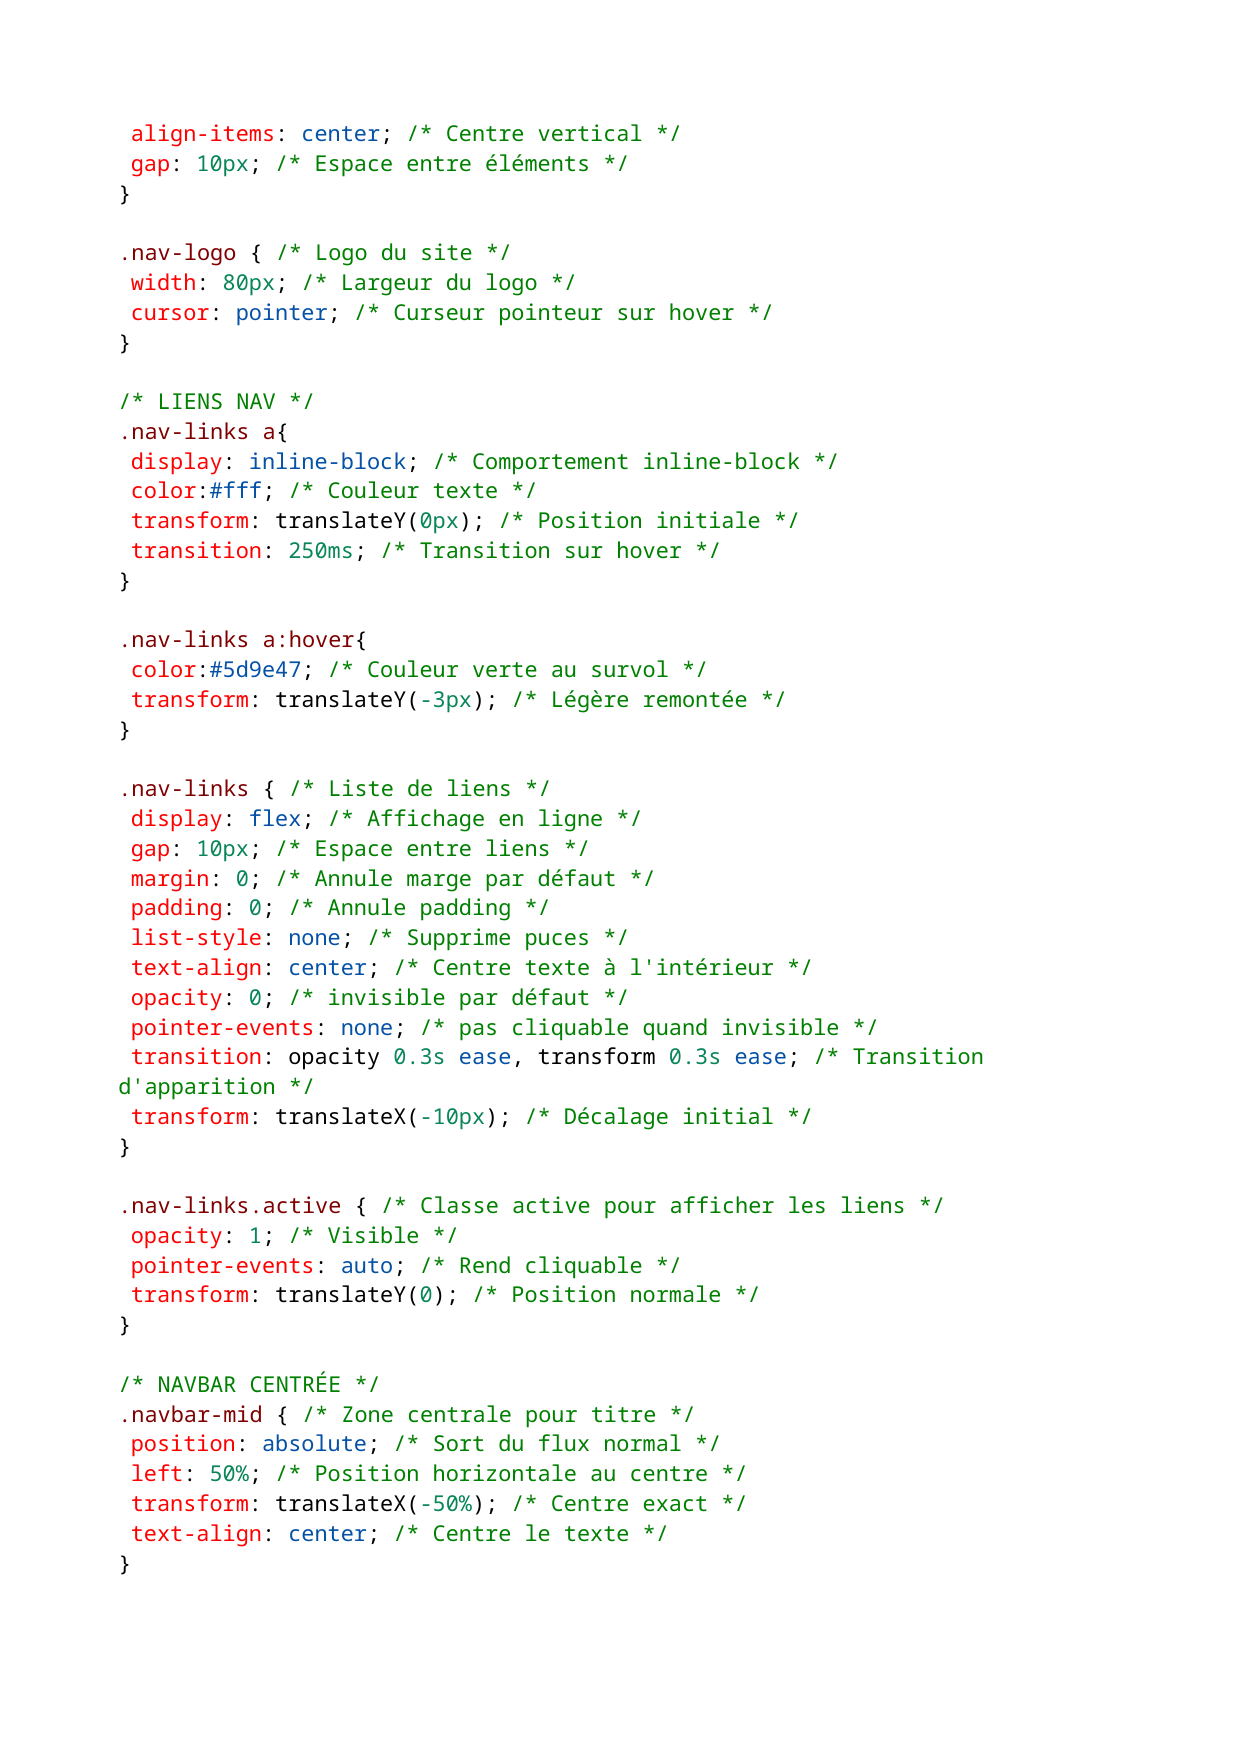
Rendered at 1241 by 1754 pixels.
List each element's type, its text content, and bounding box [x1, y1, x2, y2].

text transform: translateX(-10px); /* Décalage initial */ [118, 1101, 1122, 1131]
text } [118, 1131, 1122, 1160]
text pointer-events: none; /* pas cliquable quand invisible */ [118, 1011, 1122, 1041]
text .nav-links.active { /* Classe active pour afficher les liens */ [118, 1190, 1122, 1220]
text /* LIENS NAV */ [118, 386, 1122, 416]
text align-items: center; /* Centre vertical */ [118, 118, 1122, 148]
text .navbar-mid { /* Zone centrale pour titre */ [118, 1398, 1122, 1428]
text position: absolute; /* Sort du flux normal */ [118, 1428, 1122, 1458]
text } [118, 1309, 1122, 1339]
text transform: translateY(0px); /* Position initiale */ [118, 505, 1122, 535]
text transform: translateY(-3px); /* Légère remontée */ [118, 684, 1122, 714]
text /* NAVBAR CENTRÉE */ [118, 1369, 1122, 1398]
text left: 50%; /* Position horizontale au centre */ [118, 1458, 1122, 1488]
text gap: 10px; /* Espace entre liens */ [118, 833, 1122, 862]
text pointer-events: auto; /* Rend cliquable */ [118, 1250, 1122, 1279]
text .nav-logo { /* Logo du site */ [118, 237, 1122, 267]
text } [118, 714, 1122, 743]
text padding: 0; /* Annule padding */ [118, 892, 1122, 922]
text .nav-links { /* Liste de liens */ [118, 773, 1122, 803]
text transform: translateX(-50%); /* Centre exact */ [118, 1488, 1122, 1518]
text text-align: center; /* Centre texte à l'intérieur */ [118, 952, 1122, 982]
text display: inline-block; /* Comportement inline-block */ [118, 446, 1122, 475]
text } [118, 327, 1122, 356]
text } [118, 1547, 1122, 1577]
text opacity: 1; /* Visible */ [118, 1220, 1122, 1250]
text .nav-links a:hover{ [118, 624, 1122, 654]
text text-align: center; /* Centre le texte */ [118, 1518, 1122, 1547]
text gap: 10px; /* Espace entre éléments */ [118, 148, 1122, 178]
text } [118, 565, 1122, 594]
text display: flex; /* Affichage en ligne */ [118, 803, 1122, 833]
text transform: translateY(0); /* Position normale */ [118, 1279, 1122, 1309]
text opacity: 0; /* invisible par défaut */ [118, 982, 1122, 1011]
text .nav-links a{ [118, 416, 1122, 446]
text transition: opacity 0.3s ease, transform 0.3s ease; /* Transition d'apparition */ [118, 1041, 1122, 1101]
text cursor: pointer; /* Curseur pointeur sur hover */ [118, 297, 1122, 327]
text } [118, 178, 1122, 207]
text list-style: none; /* Supprime puces */ [118, 922, 1122, 952]
text margin: 0; /* Annule marge par défaut */ [118, 862, 1122, 892]
text transition: 250ms; /* Transition sur hover */ [118, 535, 1122, 565]
text color:#5d9e47; /* Couleur verte au survol */ [118, 654, 1122, 684]
text color:#fff; /* Couleur texte */ [118, 475, 1122, 505]
text width: 80px; /* Largeur du logo */ [118, 267, 1122, 297]
